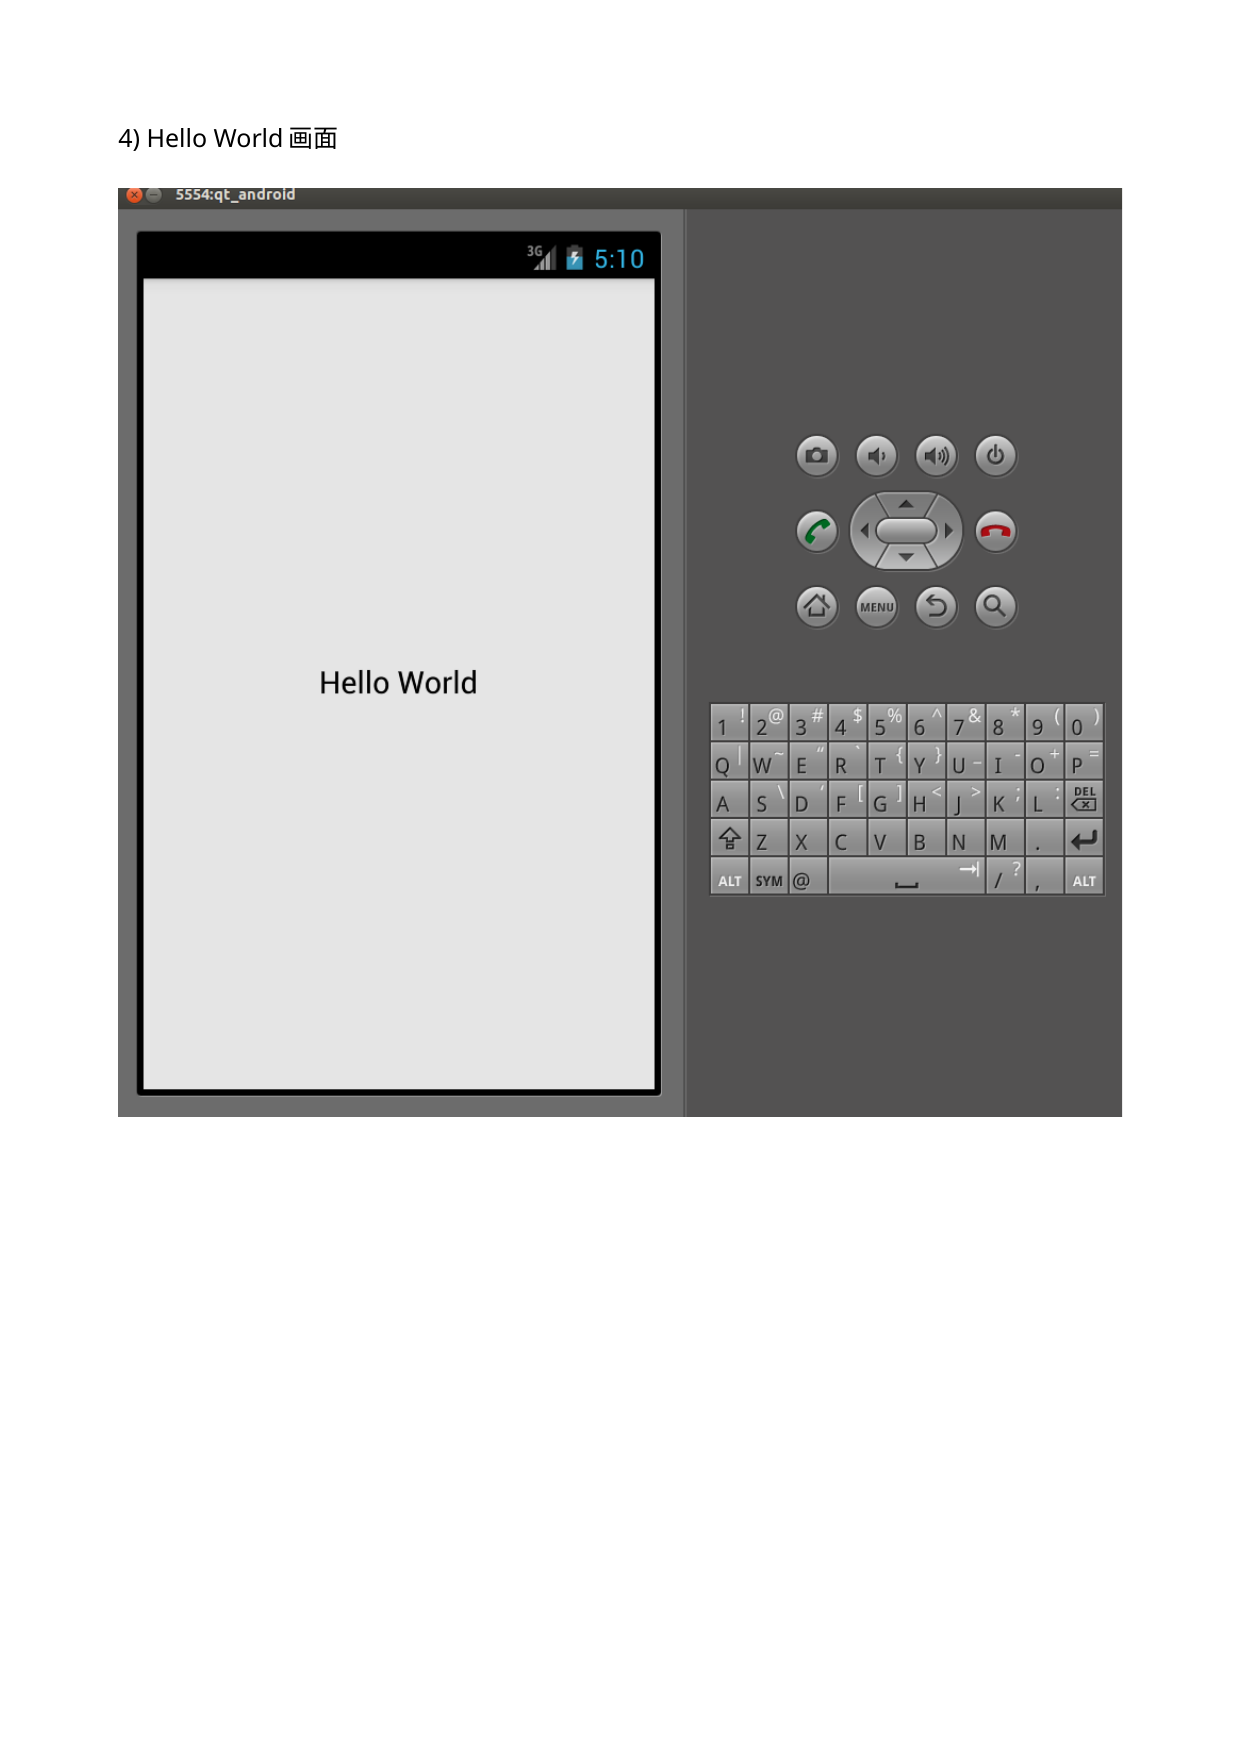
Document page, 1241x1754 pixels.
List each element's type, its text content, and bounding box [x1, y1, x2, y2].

text 4) Hello World画面 [118, 118, 1122, 154]
picture [118, 188, 1123, 1117]
